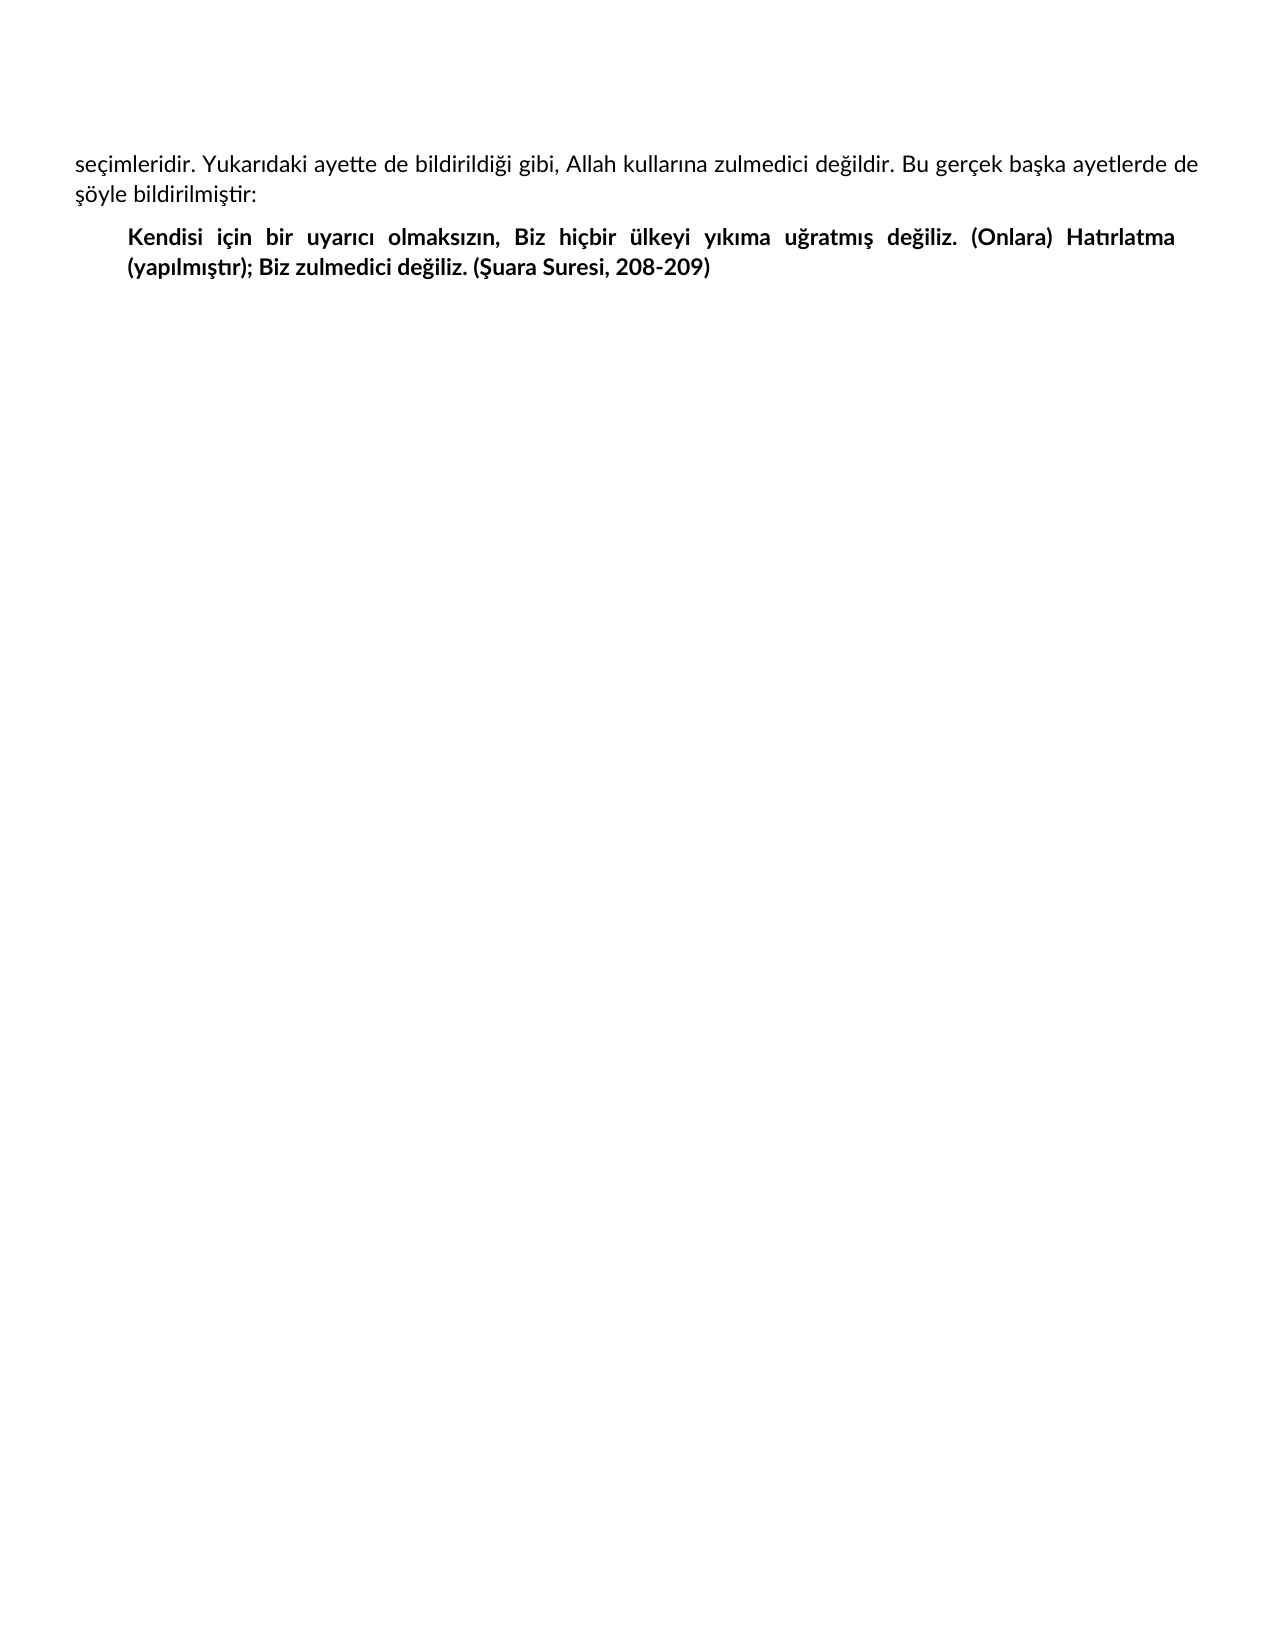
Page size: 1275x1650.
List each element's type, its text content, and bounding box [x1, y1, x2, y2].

text seçimleridir. Yukarıdaki ayette de bildirildiği gibi, Allah kullarına zulmedici değildir. Bu gerçek başka ayetlerde de şöyle bildirilmiştir: [75, 150, 1200, 208]
text Kendisi için bir uyarıcı olmaksızın, Biz hiçbir ülkeyi yıkıma uğratmış değiliz. (Onlara) Hatırlatma (yapılmıştır); Biz zulmedici değiliz. (Şuara Suresi, 208-209) [127, 223, 1177, 281]
